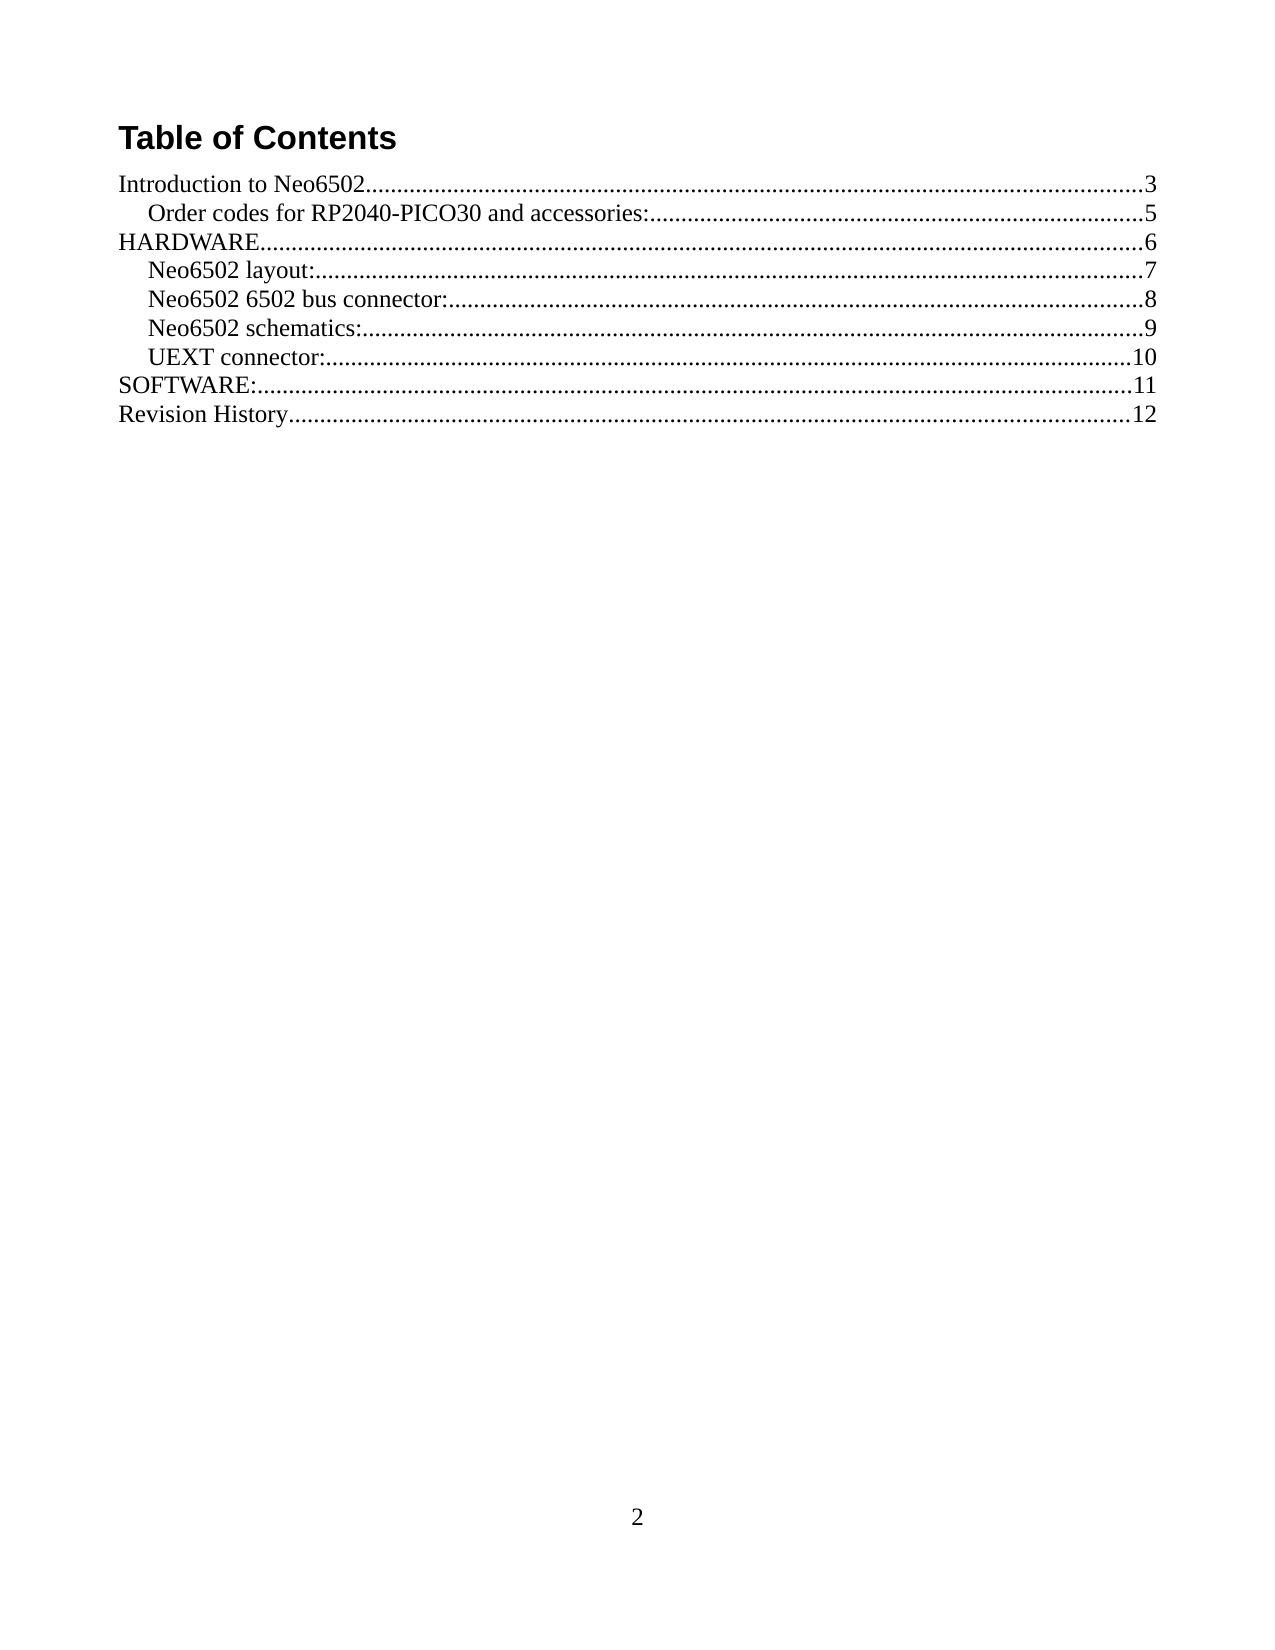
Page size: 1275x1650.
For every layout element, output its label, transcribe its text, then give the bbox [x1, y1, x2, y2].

subtitle Table of Contents [118, 118, 1157, 157]
text Revision History 12 [118, 399, 1157, 428]
text Neo6502 layout: 7 [148, 255, 1157, 284]
text Introduction to Neo6502 3 [118, 169, 1157, 198]
text SOFTWARE: 11 [118, 370, 1157, 399]
text Order codes for RP2040-PICO30 and accessories: 5 [148, 198, 1157, 227]
text UEXT connector: 10 [148, 342, 1157, 370]
text Neo6502 6502 bus connector: 8 [148, 284, 1157, 313]
text Neo6502 schematics: 9 [148, 313, 1157, 342]
text HARDWARE 6 [118, 227, 1157, 255]
